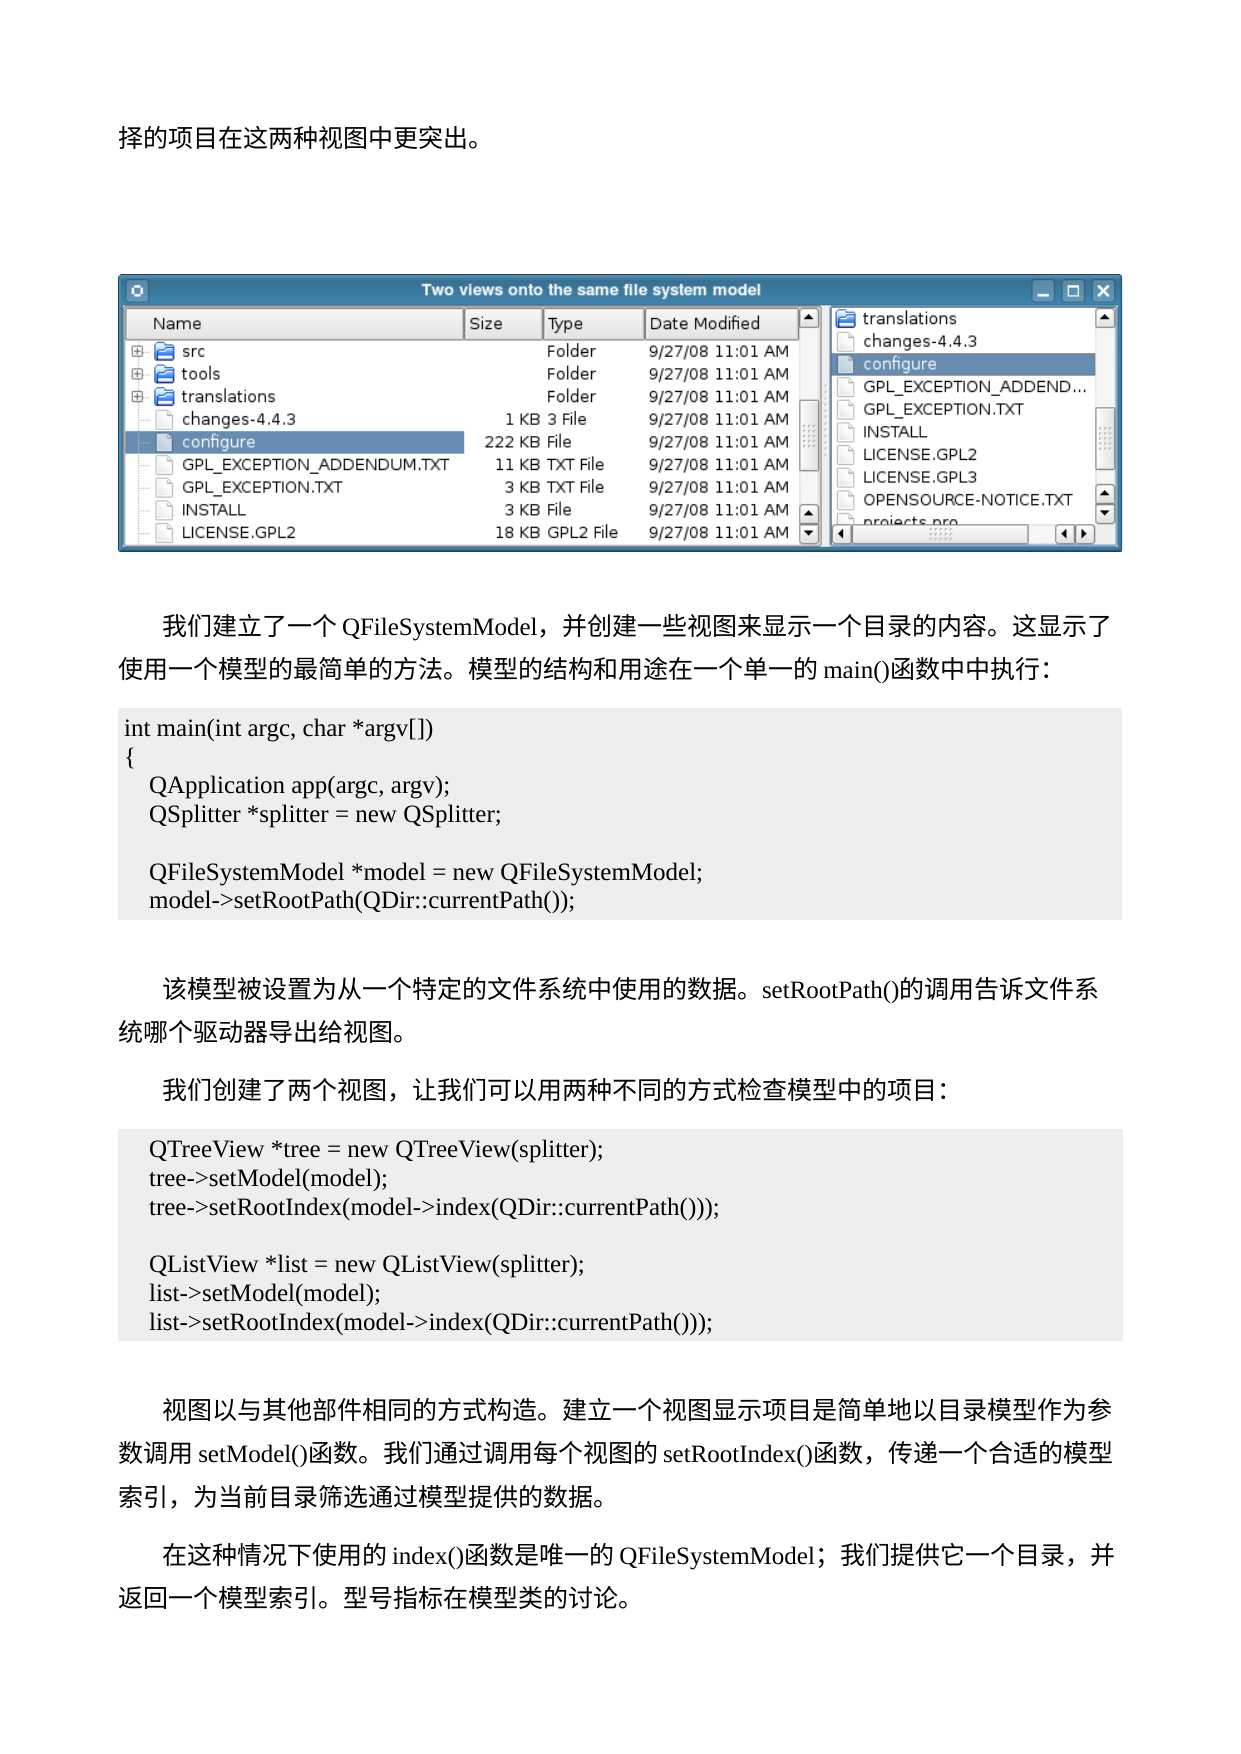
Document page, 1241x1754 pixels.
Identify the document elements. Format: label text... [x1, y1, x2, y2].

picture [118, 274, 1123, 552]
text 我们创建了两个视图，让我们可以用两种不同的方式检查模型中的项目： [118, 1071, 1122, 1107]
table_header QTreeView *tree = new QTreeView(splitter); tree->setModel(model); tree->setRootIndex(model->index(QDir::currentPath())); QListView *list = new QListView(splitter); list->setModel(model); list->setRootIndex(model->index(QDir::currentPath())); [118, 1129, 1123, 1341]
text 视图以与其他部件相同的方式构造。建立一个视图显示项目是简单地以目录模型作为参数调用setModel()函数。我们通过调用每个视图的setRootIndex()函数，传递一个合适的模型索引，为当前目录筛选通过模型提供的数据。 [118, 1390, 1122, 1513]
text 择的项目在这两种视图中更突出。 [118, 118, 1122, 154]
text 在这种情况下使用的index()函数是唯一的QFileSystemModel；我们提供它一个目录，并返回一个模型索引。型号指标在模型类的讨论。 [118, 1535, 1122, 1615]
table_header int main(int argc, char *argv[]) { QApplication app(argc, argv); QSplitter *splitter = new QSplitter; QFileSystemModel *model = new QFileSystemModel; model->setRootPath(QDir::currentPath()); [118, 708, 1122, 920]
text 该模型被设置为从一个特定的文件系统中使用的数据。setRootPath()的调用告诉文件系统哪个驱动器导出给视图。 [118, 969, 1122, 1049]
text 我们建立了一个QFileSystemModel，并创建一些视图来显示一个目录的内容。这显示了使用一个模型的最简单的方法。模型的结构和用途在一个单一的main()函数中中执行： [118, 606, 1122, 686]
